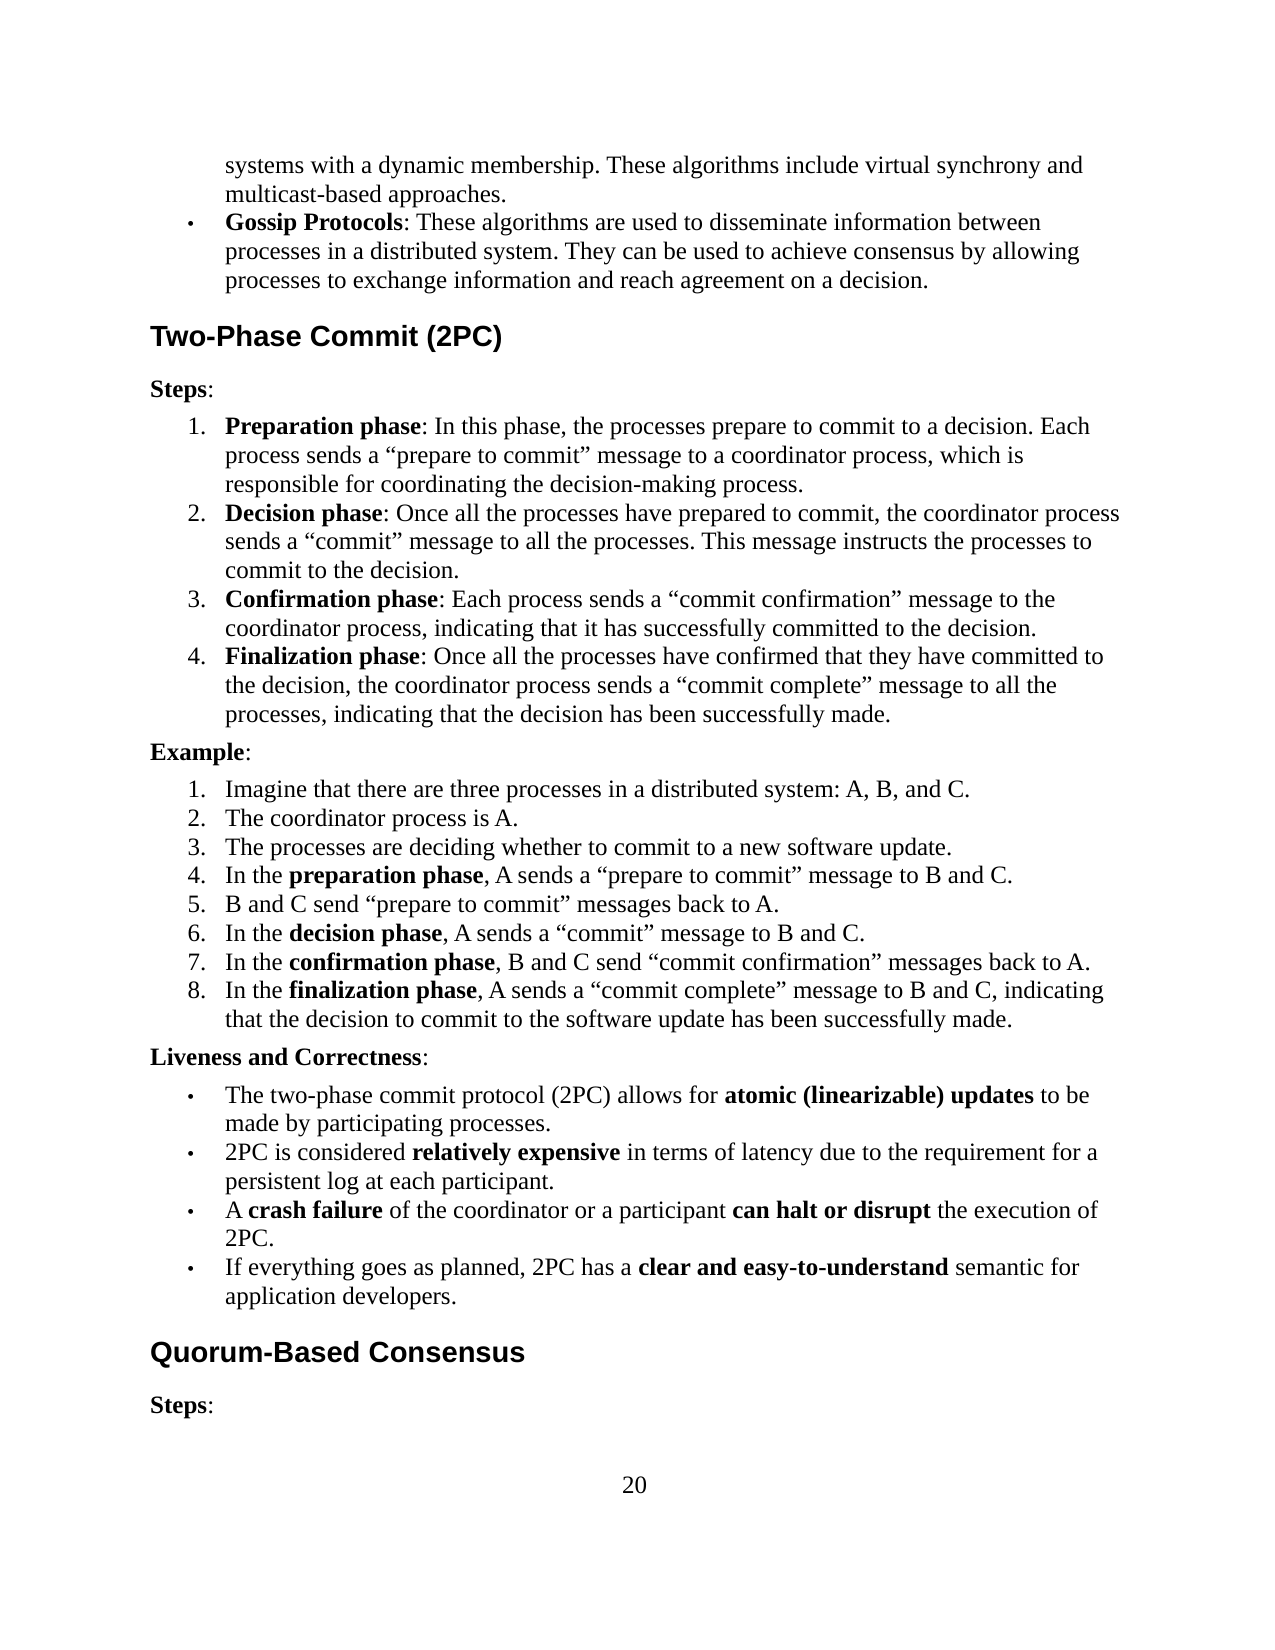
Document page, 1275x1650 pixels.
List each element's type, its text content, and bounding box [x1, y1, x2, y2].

subtitle Quorum-Based Consensus [150, 1335, 1125, 1368]
list systems with a dynamic membership. These algorithms include virtual synchrony and multicast-based approaches. [187, 150, 1125, 207]
list In the preparation phase, A sends a “prepare to commit” message to B and C. [187, 861, 1125, 889]
list In the decision phase, A sends a “commit” message to B and C. [187, 918, 1125, 947]
list If everything goes as planned, 2PC has a clear and easy-to-understand semantic for application developers. [187, 1252, 1125, 1310]
text Example: [150, 737, 1125, 765]
list The processes are deciding whether to commit to a new software update. [187, 832, 1125, 861]
list Confirmation phase: Each process sends a “commit confirmation” message to the coordinator process, indicating that it has successfully committed to the decision. [187, 584, 1125, 641]
list The two-phase commit protocol (2PC) allows for atomic (linearizable) updates to be made by participating processes. [187, 1080, 1125, 1137]
list In the confirmation phase, B and C send “commit confirmation” messages back to A. [187, 947, 1125, 976]
list B and C send “prepare to commit” messages back to A. [187, 889, 1125, 918]
list A crash failure of the coordinator or a participant can halt or disrupt the execution of 2PC. [187, 1195, 1125, 1252]
list Preparation phase: In this phase, the processes prepare to commit to a decision. Each process sends a “prepare to commit” message to a coordinator process, which is responsible for coordinating the decision-making process. [187, 411, 1125, 498]
subtitle Two-Phase Commit (2PC) [150, 319, 1125, 352]
list Imagine that there are three processes in a distributed system: A, B, and C. [187, 774, 1125, 803]
list Decision phase: Once all the processes have prepared to commit, the coordinator process sends a “commit” message to all the processes. This message instructs the processes to commit to the decision. [187, 498, 1125, 584]
list Gossip Protocols: These algorithms are used to disseminate information between processes in a distributed system. They can be used to achieve consensus by allowing processes to exchange information and reach agreement on a decision. [187, 207, 1125, 294]
list In the finalization phase, A sends a “commit complete” message to B and C, indicating that the decision to commit to the software update has been successfully made. [187, 976, 1125, 1033]
text Liveness and Correctness: [150, 1042, 1125, 1071]
list 2PC is considered relatively expensive in terms of latency due to the requirement for a persistent log at each participant. [187, 1137, 1125, 1195]
list Finalization phase: Once all the processes have confirmed that they have committed to the decision, the coordinator process sends a “commit complete” message to all the processes, indicating that the decision has been successfully made. [187, 641, 1125, 728]
list The coordinator process is A. [187, 803, 1125, 832]
text Steps: [150, 374, 1125, 402]
text Steps: [150, 1390, 1125, 1418]
